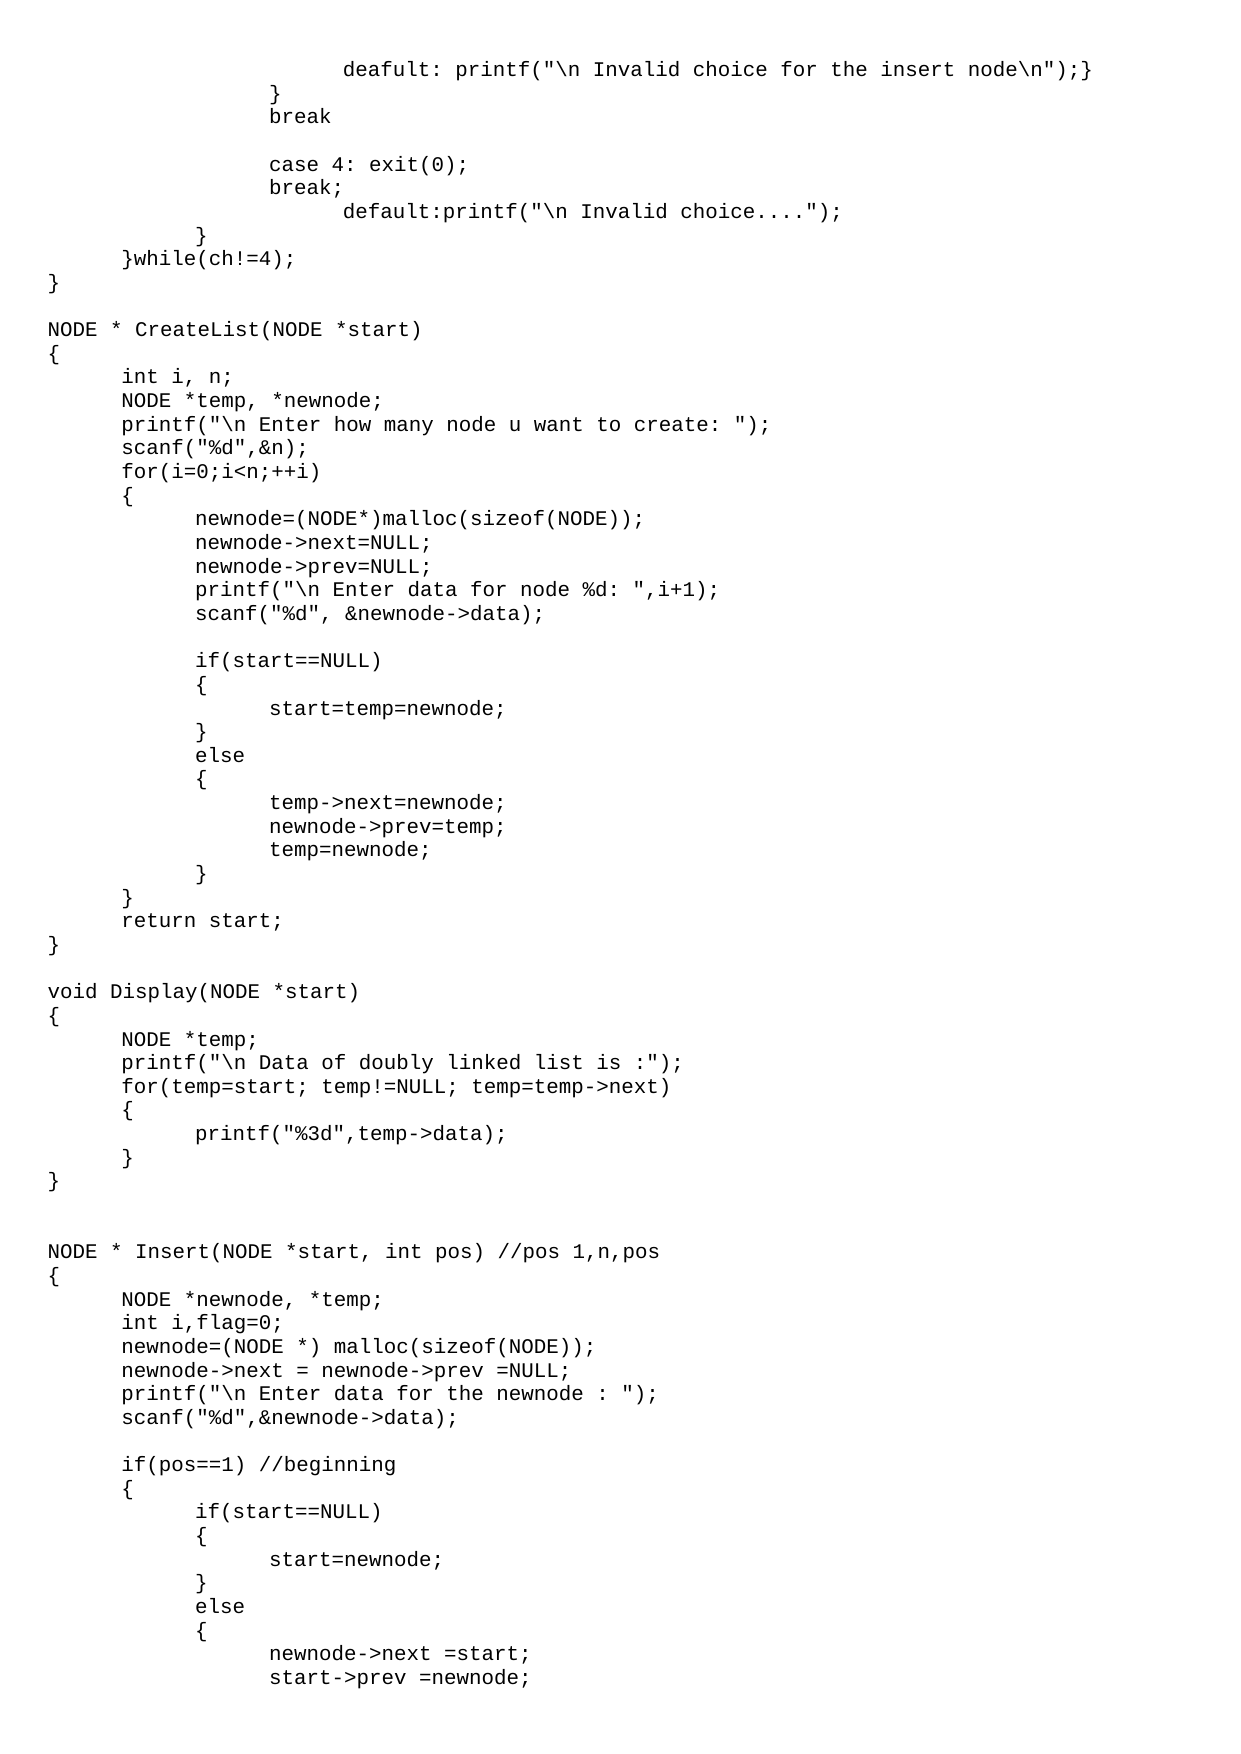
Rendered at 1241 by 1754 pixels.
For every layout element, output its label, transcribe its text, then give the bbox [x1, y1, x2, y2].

text { [47, 1265, 1193, 1289]
text { [47, 1620, 1193, 1643]
text start=newnode; [47, 1549, 1193, 1572]
text } [47, 934, 1193, 958]
text start=temp=newnode; [47, 697, 1193, 721]
text } [47, 1147, 1193, 1170]
text newnode->next = newnode->prev =NULL; [47, 1359, 1193, 1383]
text int i, n; [47, 366, 1193, 390]
text scanf("%d",&n); [47, 437, 1193, 461]
text start->prev =newnode; [47, 1667, 1193, 1691]
text newnode->prev=temp; [47, 816, 1193, 839]
text } [47, 863, 1193, 887]
text NODE *temp; [47, 1028, 1193, 1052]
text NODE * CreateList(NODE *start) [47, 319, 1193, 343]
text { [47, 343, 1193, 366]
text if(pos==1) //beginning [47, 1454, 1193, 1478]
text newnode=(NODE*)malloc(sizeof(NODE)); [47, 508, 1193, 532]
text }while(ch!=4); [47, 248, 1193, 272]
text default:printf("\n Invalid choice...."); [47, 201, 1193, 224]
text { [47, 1525, 1193, 1549]
text deafult: printf("\n Invalid choice for the insert node\n");} [47, 59, 1193, 83]
text } [47, 83, 1193, 106]
text void Display(NODE *start) [47, 981, 1193, 1005]
text { [47, 485, 1193, 508]
text } [47, 1572, 1193, 1596]
text printf("\n Data of doubly linked list is :"); [47, 1052, 1193, 1076]
text case 4: exit(0); [47, 154, 1193, 177]
text NODE *newnode, *temp; [47, 1289, 1193, 1312]
text if(start==NULL) [47, 650, 1193, 674]
text newnode->prev=NULL; [47, 556, 1193, 579]
text newnode=(NODE *) malloc(sizeof(NODE)); [47, 1336, 1193, 1359]
text printf("\n Enter how many node u want to create: "); [47, 414, 1193, 437]
text { [47, 1478, 1193, 1501]
text } [47, 887, 1193, 910]
text scanf("%d",&newnode->data); [47, 1407, 1193, 1431]
text for(i=0;i<n;++i) [47, 461, 1193, 485]
text NODE * Insert(NODE *start, int pos) //pos 1,n,pos [47, 1241, 1193, 1265]
text { [47, 674, 1193, 697]
text break; [47, 177, 1193, 201]
text for(temp=start; temp!=NULL; temp=temp->next) [47, 1076, 1193, 1099]
text temp=newnode; [47, 839, 1193, 863]
text { [47, 1099, 1193, 1123]
text } [47, 721, 1193, 745]
text temp->next=newnode; [47, 792, 1193, 816]
text printf("\n Enter data for the newnode : "); [47, 1383, 1193, 1407]
text NODE *temp, *newnode; [47, 390, 1193, 414]
text break [47, 106, 1193, 130]
text newnode->next=NULL; [47, 532, 1193, 556]
text { [47, 768, 1193, 792]
text } [47, 272, 1193, 296]
text return start; [47, 910, 1193, 934]
text } [47, 224, 1193, 248]
text else [47, 1596, 1193, 1620]
text scanf("%d", &newnode->data); [47, 603, 1193, 627]
text } [47, 1170, 1193, 1194]
text newnode->next =start; [47, 1643, 1193, 1667]
text if(start==NULL) [47, 1501, 1193, 1525]
text int i,flag=0; [47, 1312, 1193, 1336]
text printf("%3d",temp->data); [47, 1123, 1193, 1147]
text printf("\n Enter data for node %d: ",i+1); [47, 579, 1193, 603]
text else [47, 745, 1193, 768]
text { [47, 1005, 1193, 1028]
